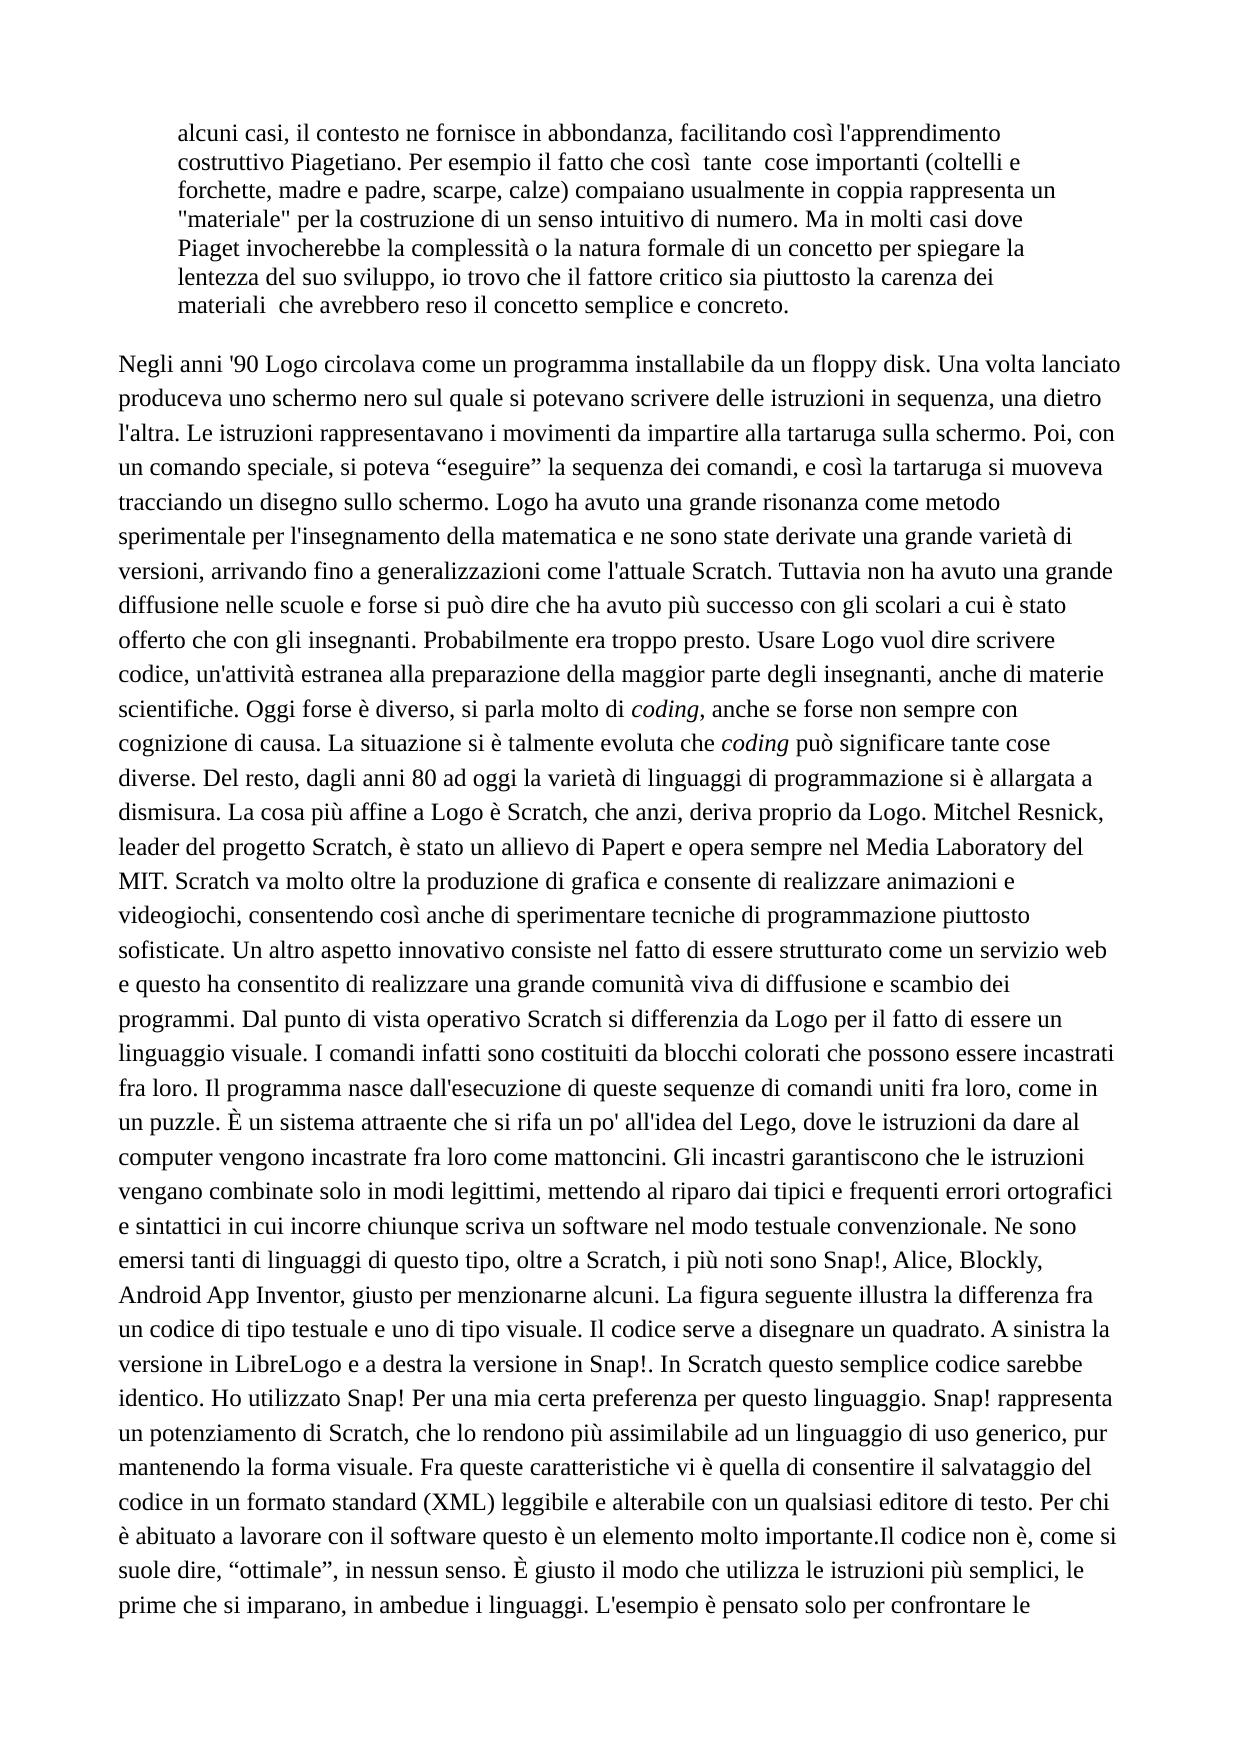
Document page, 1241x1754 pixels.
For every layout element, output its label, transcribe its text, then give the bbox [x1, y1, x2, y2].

text alcuni casi, il contesto ne fornisce in abbondanza, facilitando così l'apprendimento costruttivo Piagetiano. Per esempio il fatto che così tante cose importanti (coltelli e forchette, madre e padre, scarpe, calze) compaiano usualmente in coppia rappresenta un "materiale" per la costruzione di un senso intuitivo di numero. Ma in molti casi dove Piaget invocherebbe la complessità o la natura formale di un concetto per spiegare la lentezza del suo sviluppo, io trovo che il fattore critico sia piuttosto la carenza dei materiali che avrebbero reso il concetto semplice e concreto. [177, 118, 1063, 319]
text Negli anni '90 Logo circolava come un programma installabile da un floppy disk. Una volta lanciato produceva uno schermo nero sul quale si potevano scrivere delle istruzioni in sequenza, una dietro l'altra. Le istruzioni rappresentavano i movimenti da impartire alla tartaruga sulla schermo. Poi, con un comando speciale, si poteva “eseguire” la sequenza dei comandi, e così la tartaruga si muoveva tracciando un disegno sullo schermo. Logo ha avuto una grande risonanza come metodo sperimentale per l'insegnamento della matematica e ne sono state derivate una grande varietà di versioni, arrivando fino a generalizzazioni come l'attuale Scratch. Tuttavia non ha avuto una grande diffusione nelle scuole e forse si può dire che ha avuto più successo con gli scolari a cui è stato offerto che con gli insegnanti. Probabilmente era troppo presto. Usare Logo vuol dire scrivere codice, un'attività estranea alla preparazione della maggior parte degli insegnanti, anche di materie scientifiche. Oggi forse è diverso, si parla molto di coding, anche se forse non sempre con cognizione di causa. La situazione si è talmente evoluta che coding può significare tante cose diverse. Del resto, dagli anni 80 ad oggi la varietà di linguaggi di programmazione si è allargata a dismisura. La cosa più affine a Logo è Scratch, che anzi, deriva proprio da Logo. Mitchel Resnick, leader del progetto Scratch, è stato un allievo di Papert e opera sempre nel Media Laboratory del MIT. Scratch va molto oltre la produzione di grafica e consente di realizzare animazioni e videogiochi, consentendo così anche di sperimentare tecniche di programmazione piuttosto sofisticate. Un altro aspetto innovativo consiste nel fatto di essere strutturato come un servizio web e questo ha consentito di realizzare una grande comunità viva di diffusione e scambio dei programmi. Dal punto di vista operativo Scratch si differenzia da Logo per il fatto di essere un linguaggio visuale. I comandi infatti sono costituiti da blocchi colorati che possono essere incastrati fra loro. Il programma nasce dall'esecuzione di queste sequenze di comandi uniti fra loro, come in un puzzle. È un sistema attraente che si rifa un po' all'idea del Lego, dove le istruzioni da dare al computer vengono incastrate fra loro come mattoncini. Gli incastri garantiscono che le istruzioni vengano combinate solo in modi legittimi, mettendo al riparo dai tipici e frequenti errori ortografici e sintattici in cui incorre chiunque scriva un software nel modo testuale convenzionale. Ne sono emersi tanti di linguaggi di questo tipo, oltre a Scratch, i più noti sono Snap!, Alice, Blockly, Android App Inventor, giusto per menzionarne alcuni. La figura seguente illustra la differenza fra un codice di tipo testuale e uno di tipo visuale. Il codice serve a disegnare un quadrato. A sinistra la versione in LibreLogo e a destra la versione in Snap!. In Scratch questo semplice codice sarebbe identico. Ho utilizzato Snap! Per una mia certa preferenza per questo linguaggio. Snap! rappresenta un potenziamento di Scratch, che lo rendono più assimilabile ad un linguaggio di uso generico, pur mantenendo la forma visuale. Fra queste caratteristiche vi è quella di consentire il salvataggio del codice in un formato standard (XML) leggibile e alterabile con un qualsiasi editore di testo. Per chi è abituato a lavorare con il software questo è un elemento molto importante.Il codice non è, come si suole dire, “ottimale”, in nessun senso. È giusto il modo che utilizza le istruzioni più semplici, le prime che si imparano, in ambedue i linguaggi. L'esempio è pensato solo per confrontare le [118, 349, 1122, 1619]
